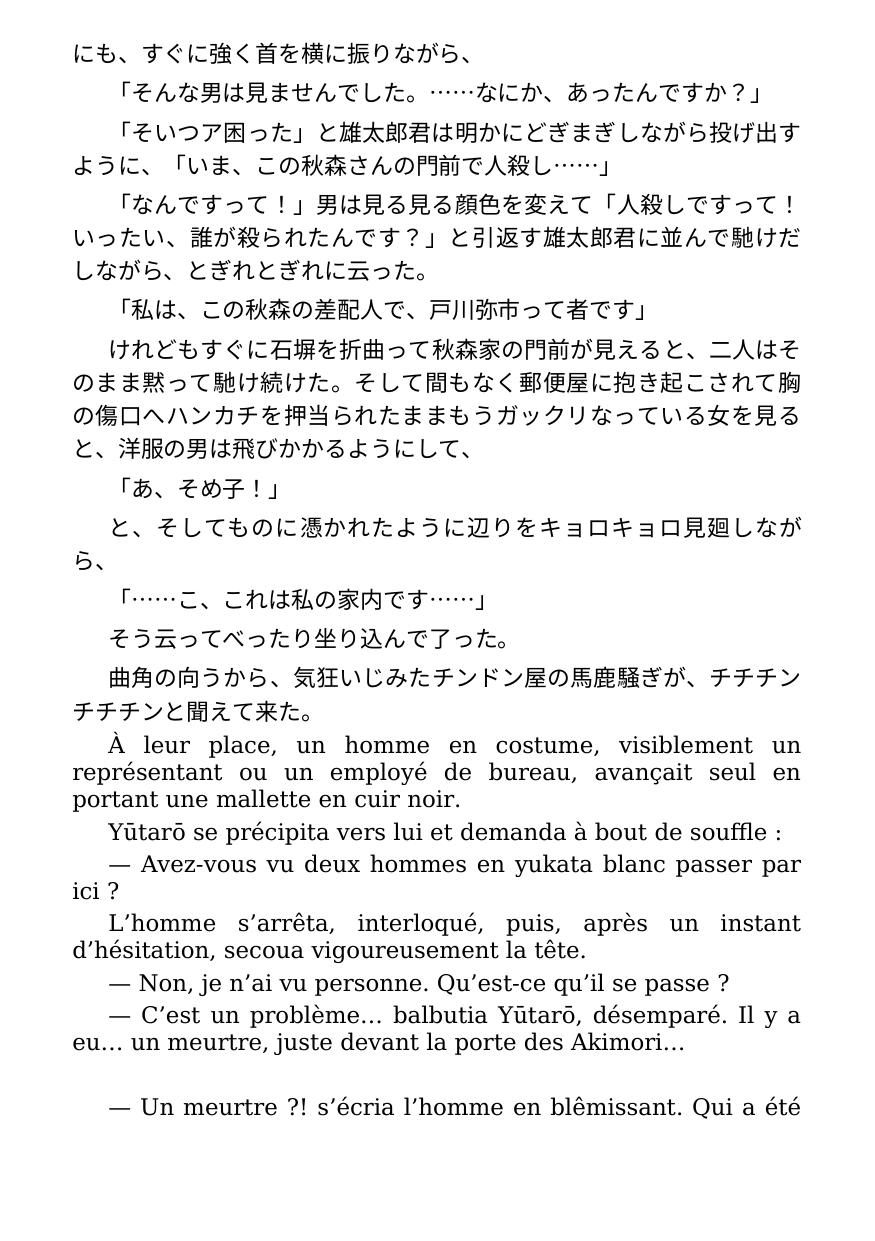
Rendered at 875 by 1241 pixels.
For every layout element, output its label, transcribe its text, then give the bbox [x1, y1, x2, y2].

text L’homme s’arrêta, interloqué, puis, après un instant d’hésitation, secoua vigoureusement la tête. [72, 911, 802, 964]
text 「……こ、これは私の家内です……」 [72, 582, 802, 615]
text Yūtarō se précipita vers lui et demanda à bout de souffle : [72, 819, 802, 845]
text — Avez-vous vu deux hommes en yukata blanc passer par ici ? [72, 851, 802, 904]
text 「私は、この秋森の差配人で、戸川弥市って者です」 [72, 292, 802, 326]
text そう云ってべったり坐り込んで了った。 [72, 621, 802, 654]
text 「そんな男は見ませんでした。……なにか、あったんですか？」 [72, 75, 802, 108]
text 「そいつア困った」と雄太郎君は明かにどぎまぎしながら投げ出すように、「いま、この秋森さんの門前で人殺し……」 [72, 114, 802, 181]
text 曲角の向うから、気狂いじみたチンドン屋の馬鹿騒ぎが、チチチンチチチンと聞えて来た。 [72, 660, 802, 727]
text けれどもすぐに石塀を折曲って秋森家の門前が見えると、二人はそのまま黙って馳け続けた。そして間もなく郵便屋に抱き起こされて胸の傷口へハンカチを押当られたままもうガックリなっている女を見ると、洋服の男は飛びかかるようにして、 [72, 332, 802, 464]
text À leur place, un homme en costume, visiblement un représentant ou un employé de bureau, avançait seul en portant une mallette en cuir noir. [72, 733, 802, 813]
text 「あ、そめ子！」 [72, 470, 802, 504]
text — Un meurtre ?! s’écria l’homme en blêmissant. Qui a été [72, 1094, 802, 1121]
text 「なんですって！」男は見る見る顔色を変えて「人殺しですって！ いったい、誰が殺られたんです？」と引返す雄太郎君に並んで馳けだしながら、とぎれとぎれに云った。 [72, 187, 802, 286]
text — C’est un problème… balbutia Yūtarō, désemparé. Il y a eu… un meurtre, juste devant la porte des Akimori… [72, 1002, 802, 1056]
text にも、すぐに強く首を横に振りながら、 [72, 36, 802, 69]
text と、そしてものに憑かれたように辺りをキョロキョロ見廻しながら、 [72, 509, 802, 576]
text — Non, je n’ai vu personne. Qu’est-ce qu’il se passe ? [72, 970, 802, 996]
